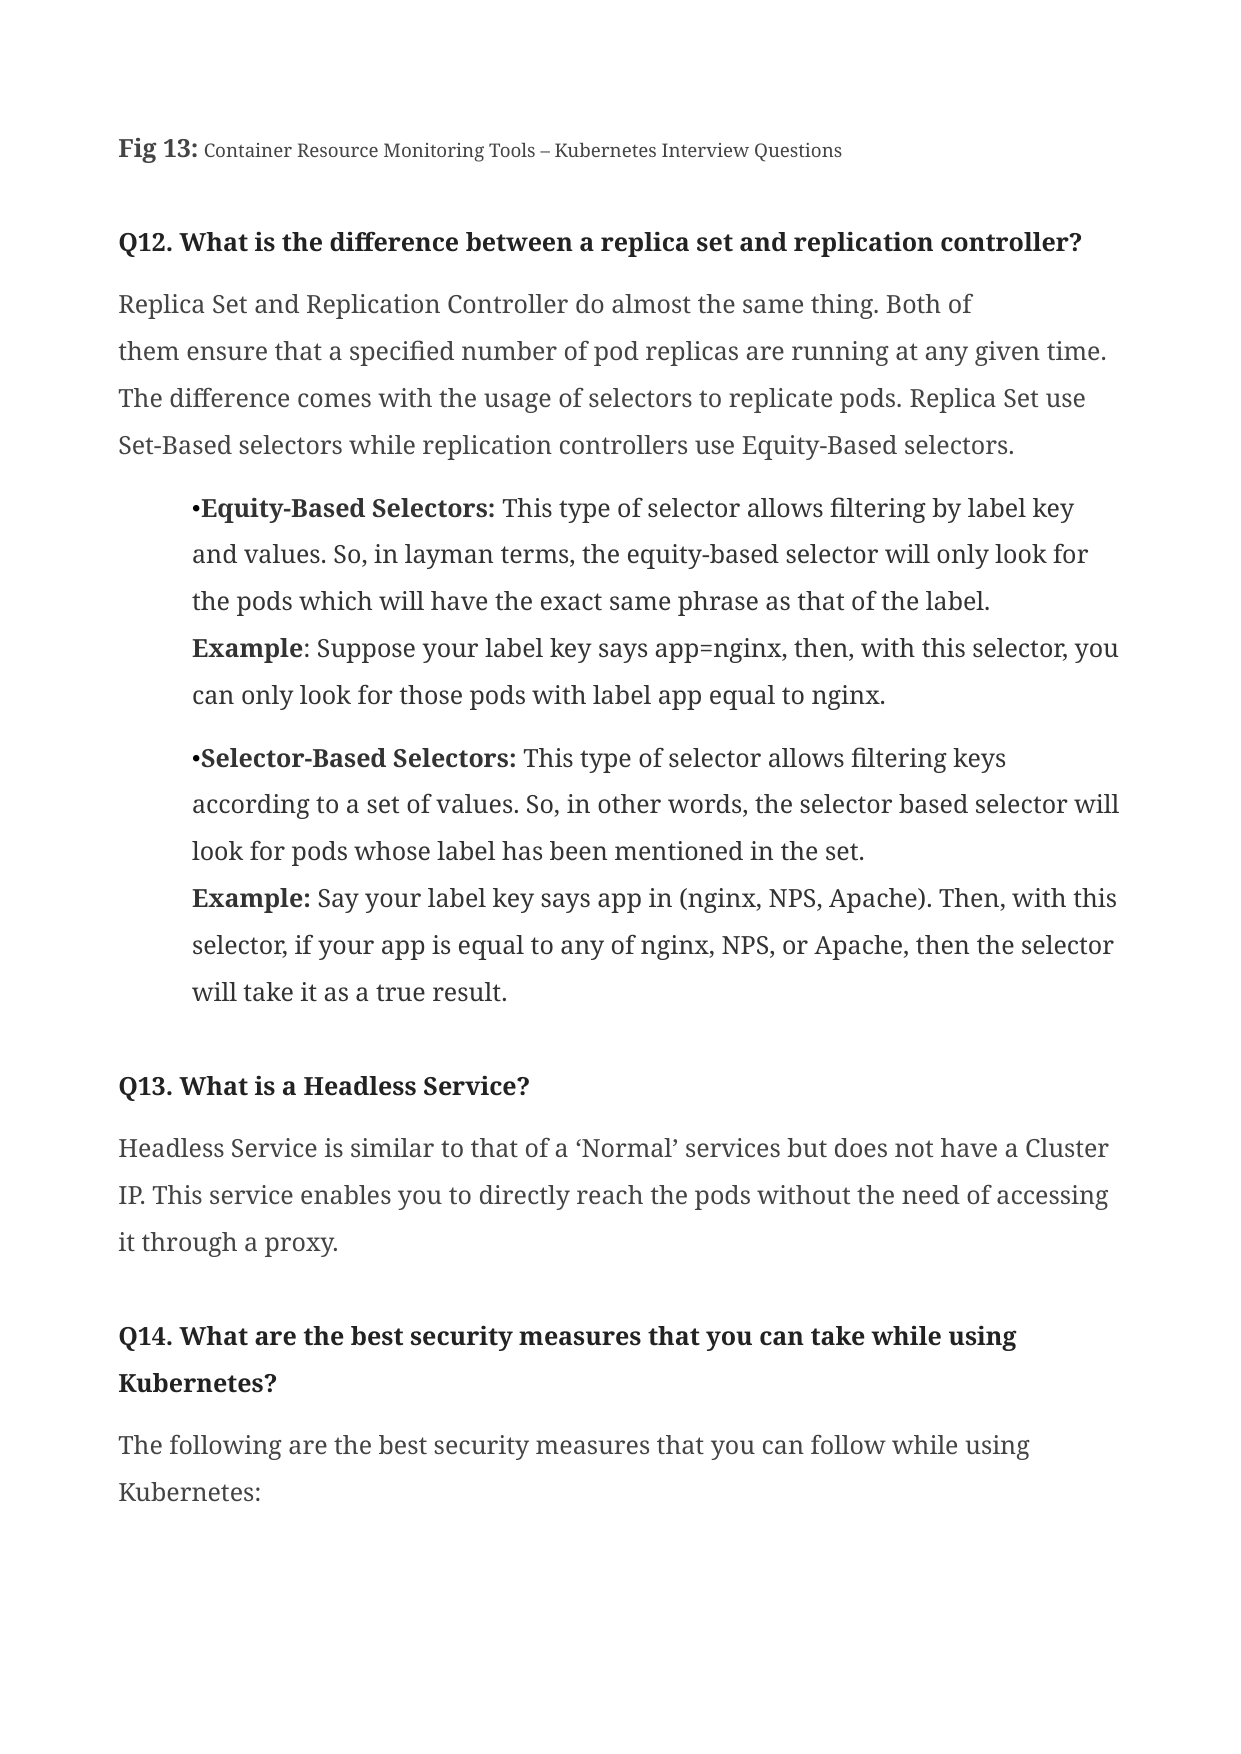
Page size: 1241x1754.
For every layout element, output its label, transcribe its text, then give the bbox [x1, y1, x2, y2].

text The following are the best security measures that you can follow while using Kubernetes: [118, 1415, 1122, 1509]
text Fig 13: Container Resource Monitoring Tools – Kubernetes Interview Questions [118, 118, 1122, 165]
list Equity-Based Selectors: This type of selector allows filtering by label key and values. So, in layman terms, the equity-based selector will only look for the pods which will have the exact same phrase as that of the label. Example: Suppose your label key says app=nginx, then, with this selector, you can only look for those pods with label app equal to nginx. [118, 477, 1122, 712]
subtitle Q12. What is the difference between a replica set and replication controller? [118, 212, 1122, 259]
list Selector-Based Selectors: This type of selector allows filtering keys according to a set of values. So, in other words, the selector based selector will look for pods whose label has been mentioned in the set. Example: Say your label key says app in (nginx, NPS, Apache). Then, with this selector, if your app is equal to any of nginx, NPS, or Apache, then the selector will take it as a true result. [118, 727, 1122, 1009]
subtitle Q14. What are the best security measures that you can take while using Kubernetes? [118, 1306, 1122, 1399]
subtitle Q13. What is a Headless Service? [118, 1056, 1122, 1102]
text Headless Service is similar to that of a ‘Normal’ services but does not have a Cluster IP. This service enables you to directly reach the pods without the need of accessing it through a proxy. [118, 1118, 1122, 1259]
text Replica Set and Replication Controller do almost the same thing. Both of them ensure that a specified number of pod replicas are running at any given time. The difference comes with the usage of selectors to replicate pods. Replica Set use Set-Based selectors while replication controllers use Equity-Based selectors. [118, 274, 1122, 462]
